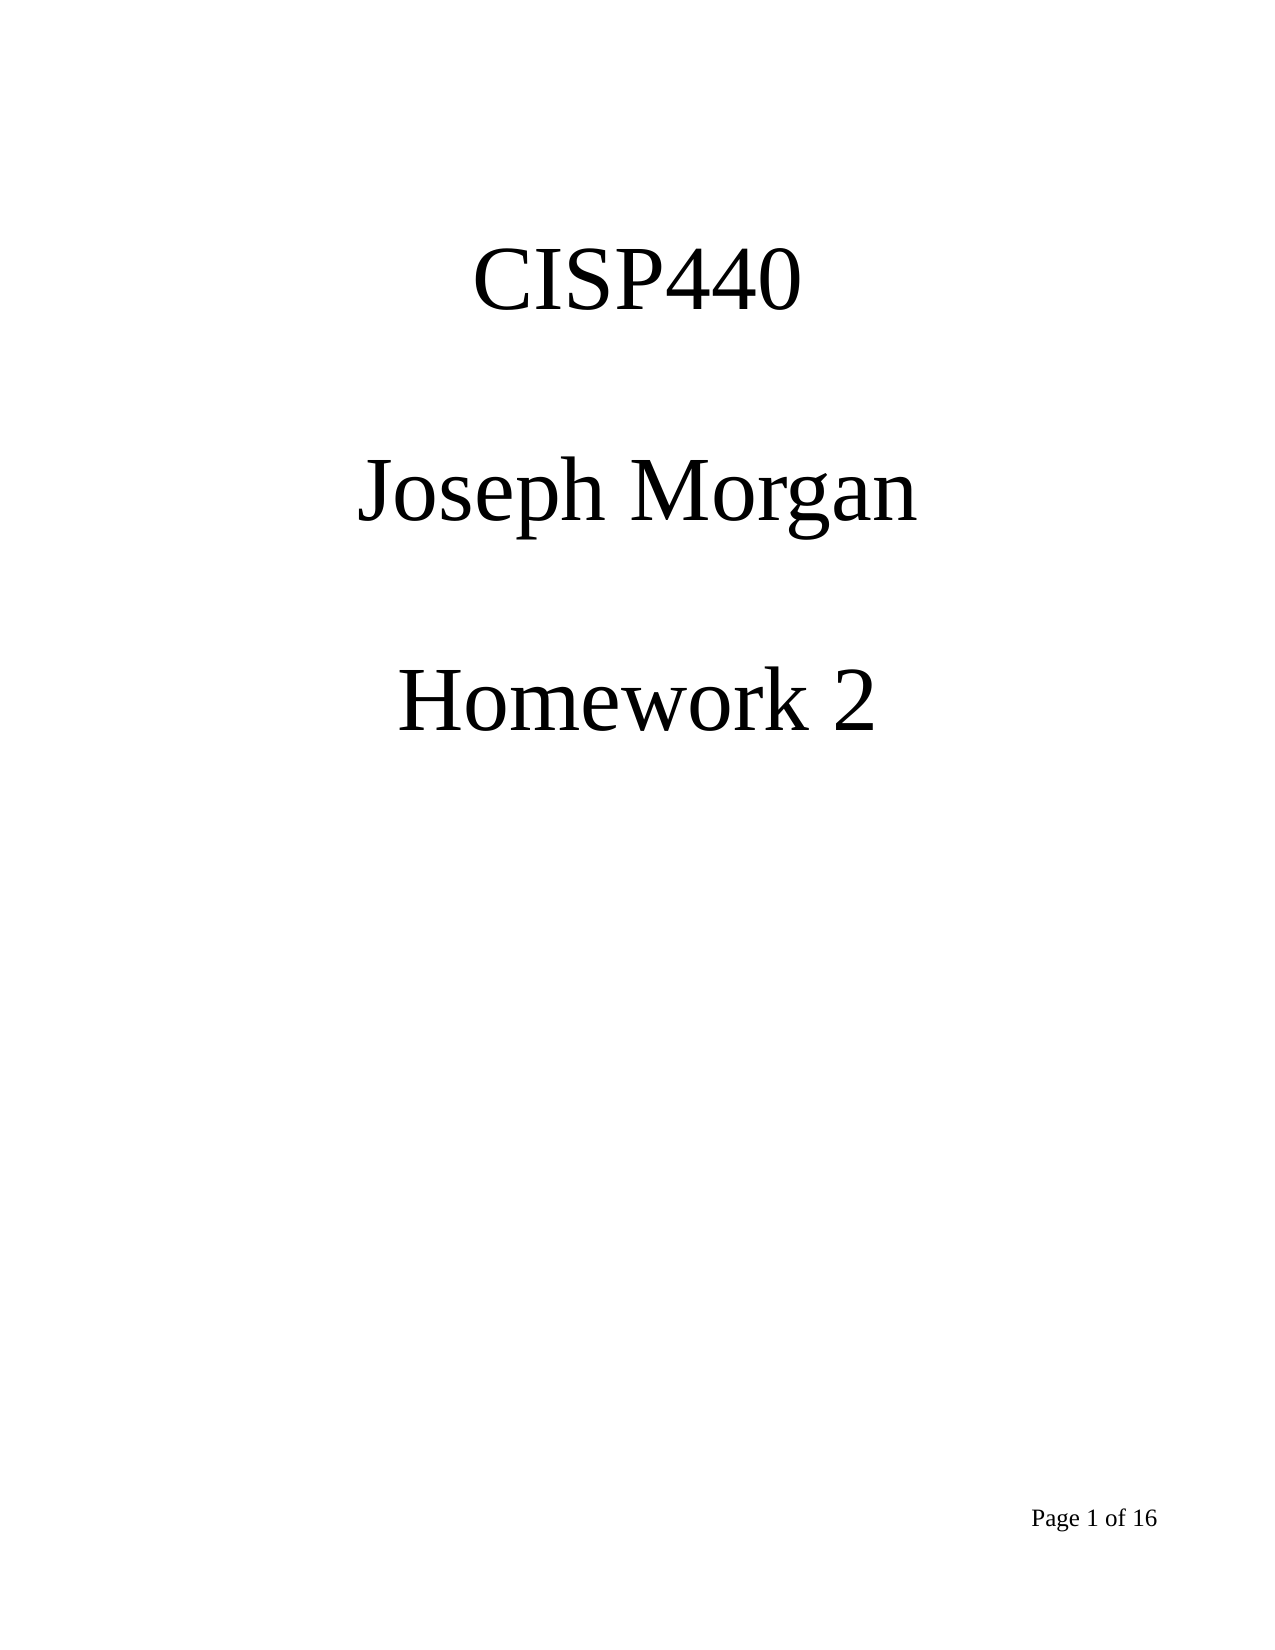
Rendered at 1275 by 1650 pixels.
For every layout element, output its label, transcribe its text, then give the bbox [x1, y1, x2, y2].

text CISP440 [118, 223, 1157, 329]
text Homework 2 [118, 645, 1157, 751]
text Joseph Morgan [118, 434, 1157, 540]
